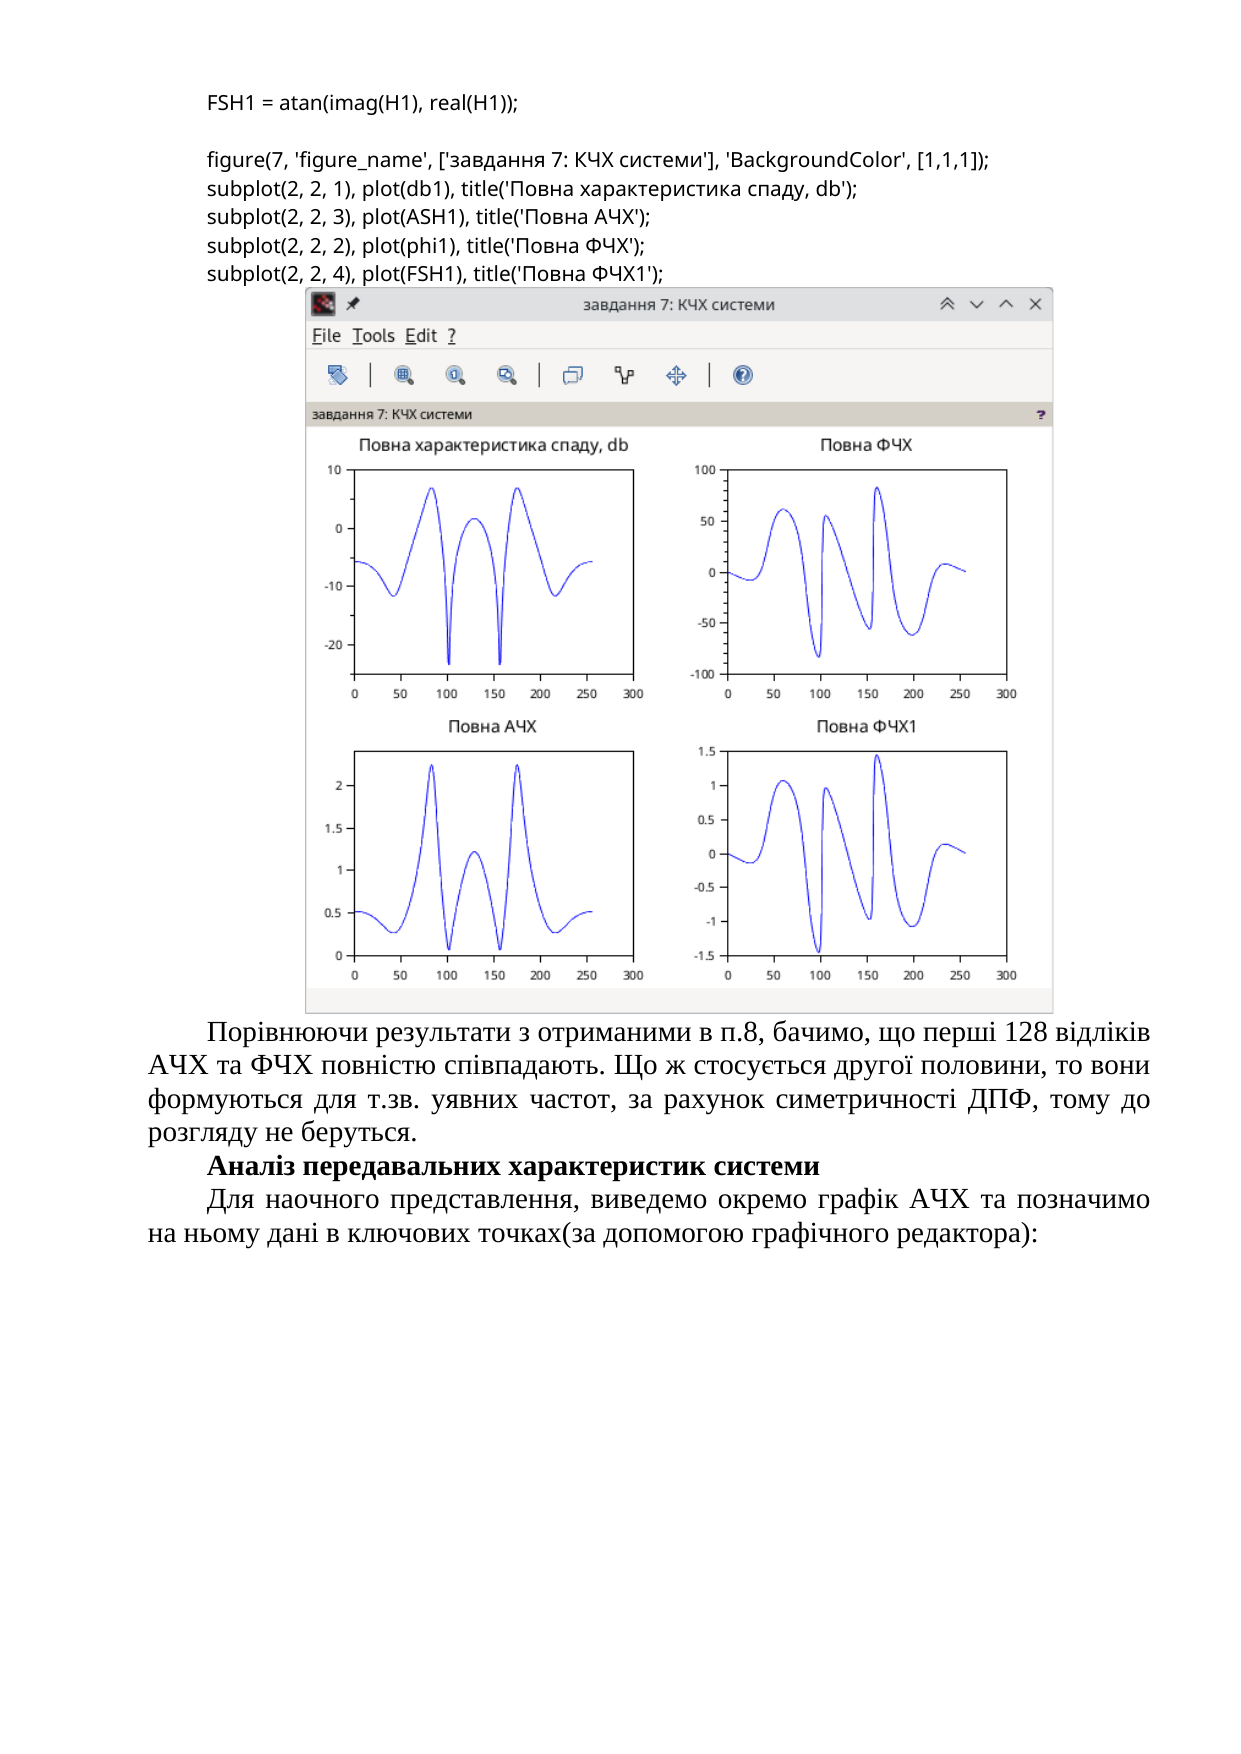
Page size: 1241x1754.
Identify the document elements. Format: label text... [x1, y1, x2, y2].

subtitle Аналіз передавальних характеристик системи [148, 1148, 1152, 1182]
subtitle subplot(2, 2, 2), plot(phi1), title('Повна ФЧХ'); [148, 231, 1152, 259]
subtitle figure(7, 'figure_name', ['завдання 7: КЧХ системи'], 'BackgroundColor', [1,1,1]); [148, 145, 1152, 174]
subtitle Для наочного представлення, виведемо окремо графік АЧХ та позначимо на ньому дані в ключових точках(за допомогою графічного редактора): [148, 1182, 1152, 1249]
subtitle FSH1 = atan(imag(H1), real(H1)); [148, 88, 1152, 117]
subtitle subplot(2, 2, 3), plot(ASH1), title('Повна АЧХ'); [148, 202, 1152, 231]
subtitle Порівнюючи результати з отриманими в п.8, бачимо, що перші 128 відліків АЧХ та ФЧХ повністю співпадають. Що ж стосується другої половини, то вони формуються для т.зв. уявних частот, за рахунок симетричності ДПФ, тому до розгляду не беруться. [148, 1014, 1152, 1148]
picture [305, 287, 1054, 1014]
subtitle subplot(2, 2, 4), plot(FSH1), title('Повна ФЧХ1'); [148, 259, 1152, 288]
subtitle subplot(2, 2, 1), plot(db1), title('Повна характеристика спаду, db'); [148, 174, 1152, 202]
